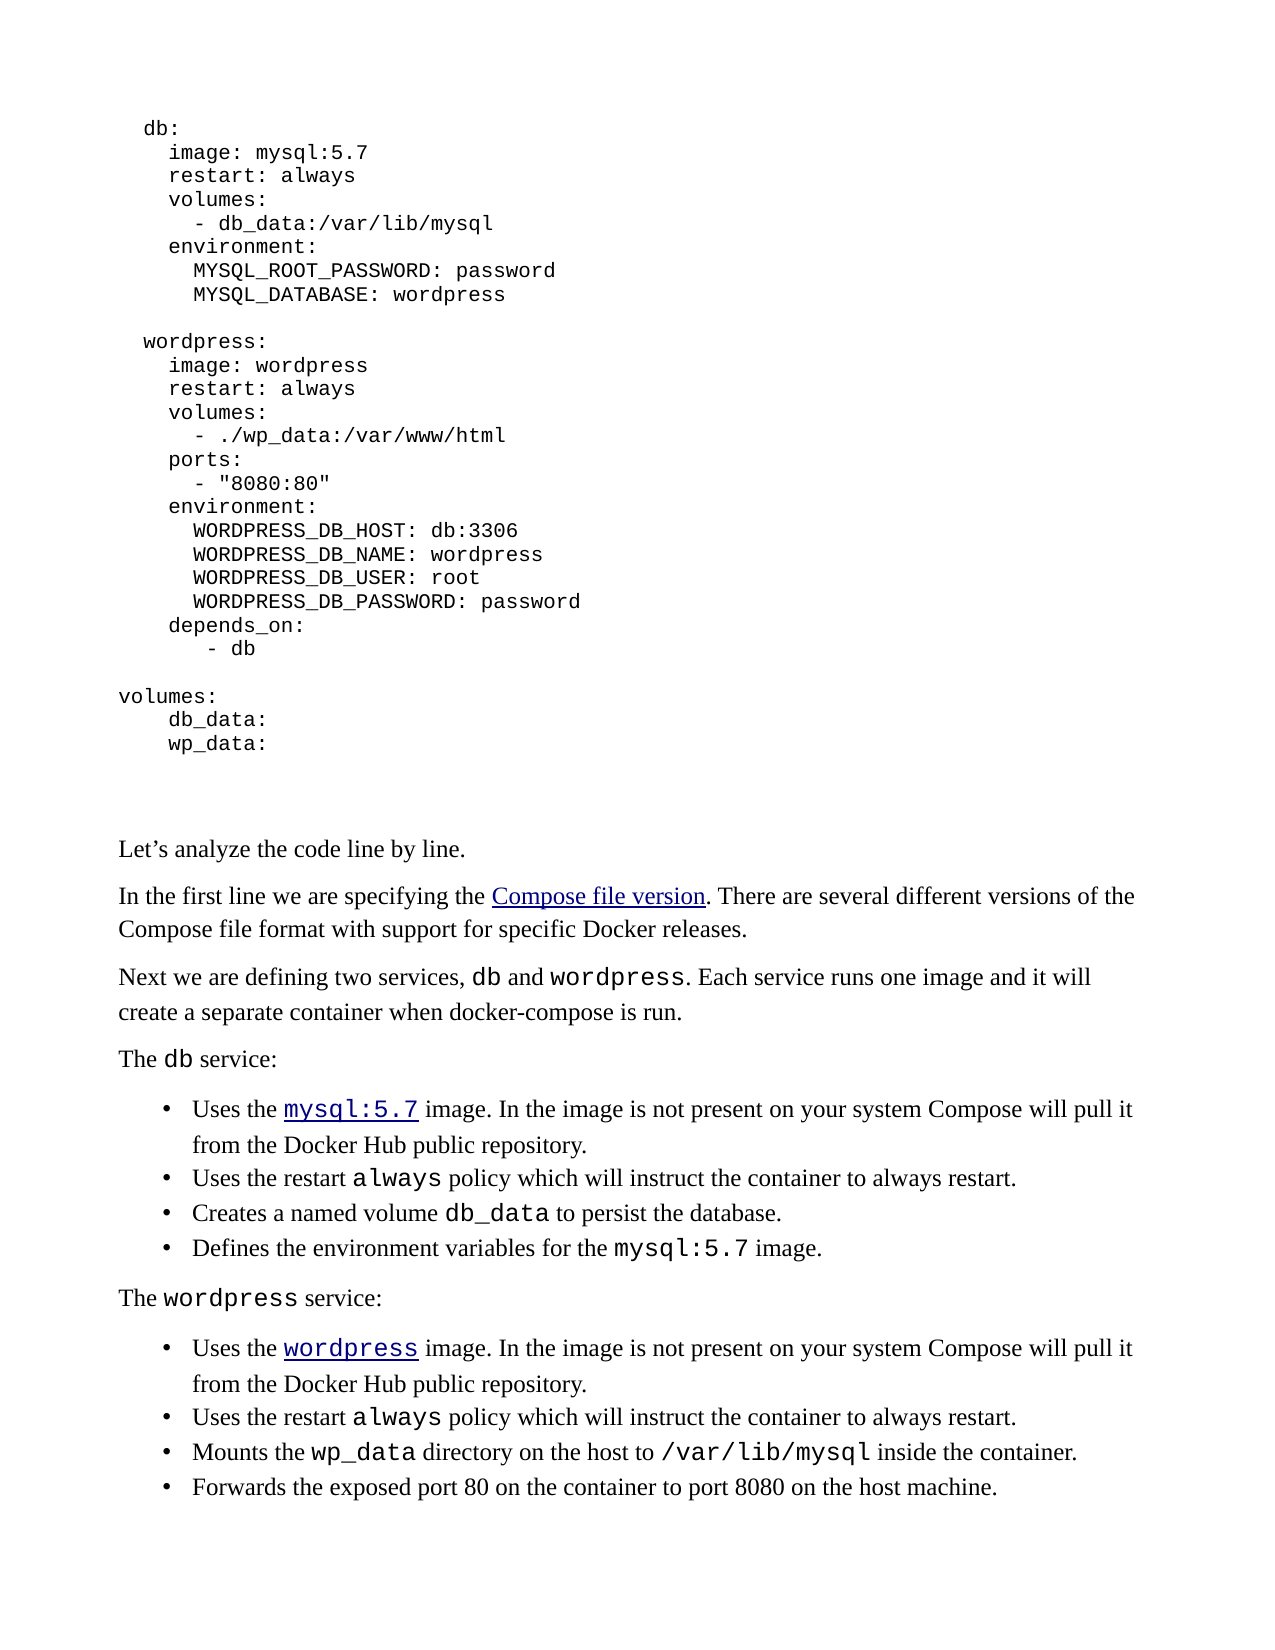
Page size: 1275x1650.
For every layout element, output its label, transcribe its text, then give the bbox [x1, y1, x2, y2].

list Uses the wordpress image. In the image is not present on your system Compose will pull it from the Docker Hub public repository. [162, 1333, 1157, 1397]
text restart: always [118, 378, 1157, 402]
text WORDPRESS_DB_NAME: wordpress [118, 544, 1157, 567]
text environment: [118, 236, 1157, 260]
text volumes: [118, 686, 1157, 709]
text MYSQL_ROOT_PASSWORD: password [118, 260, 1157, 284]
text WORDPRESS_DB_HOST: db:3306 [118, 520, 1157, 544]
text wp_data: [118, 733, 1157, 757]
list Mounts the wp_data directory on the host to /var/lib/mysql inside the container. [162, 1437, 1157, 1468]
text image: wordpress [118, 354, 1157, 378]
text wordpress: [118, 331, 1157, 354]
text The db service: [118, 1044, 1157, 1075]
text - ./wp_data:/var/www/html [118, 426, 1157, 449]
text - db_data:/var/lib/mysql [118, 213, 1157, 236]
text MYSQL_DATABASE: wordpress [118, 284, 1157, 307]
text depends_on: [118, 615, 1157, 638]
list Creates a named volume db_data to persist the database. [162, 1198, 1157, 1229]
text db_data: [118, 709, 1157, 733]
text - db [118, 638, 1157, 662]
text WORDPRESS_DB_USER: root [118, 567, 1157, 591]
text ports: [118, 449, 1157, 473]
list Forwards the exposed port 80 on the container to port 8080 on the host machine. [162, 1472, 1157, 1501]
list Defines the environment variables for the mysql:5.7 image. [162, 1233, 1157, 1264]
text WORDPRESS_DB_PASSWORD: password [118, 591, 1157, 615]
list Uses the restart always policy which will instruct the container to always restart. [162, 1402, 1157, 1432]
text - "8080:80" [118, 473, 1157, 496]
text Let’s analyze the code line by line. [118, 834, 1157, 862]
text db: [118, 118, 1157, 142]
text The wordpress service: [118, 1283, 1157, 1314]
list Uses the restart always policy which will instruct the container to always restart. [162, 1163, 1157, 1193]
text restart: always [118, 165, 1157, 189]
text volumes: [118, 189, 1157, 213]
text Next we are defining two services, db and wordpress. Each service runs one image and it will create a separate container when docker-compose is run. [118, 962, 1157, 1026]
text image: mysql:5.7 [118, 142, 1157, 165]
list Uses the mysql:5.7 image. In the image is not present on your system Compose will pull it from the Docker Hub public repository. [162, 1094, 1157, 1158]
text environment: [118, 496, 1157, 520]
text volumes: [118, 402, 1157, 426]
text In the first line we are specifying the Compose file version. There are several different versions of the Compose file format with support for specific Docker releases. [118, 881, 1157, 943]
